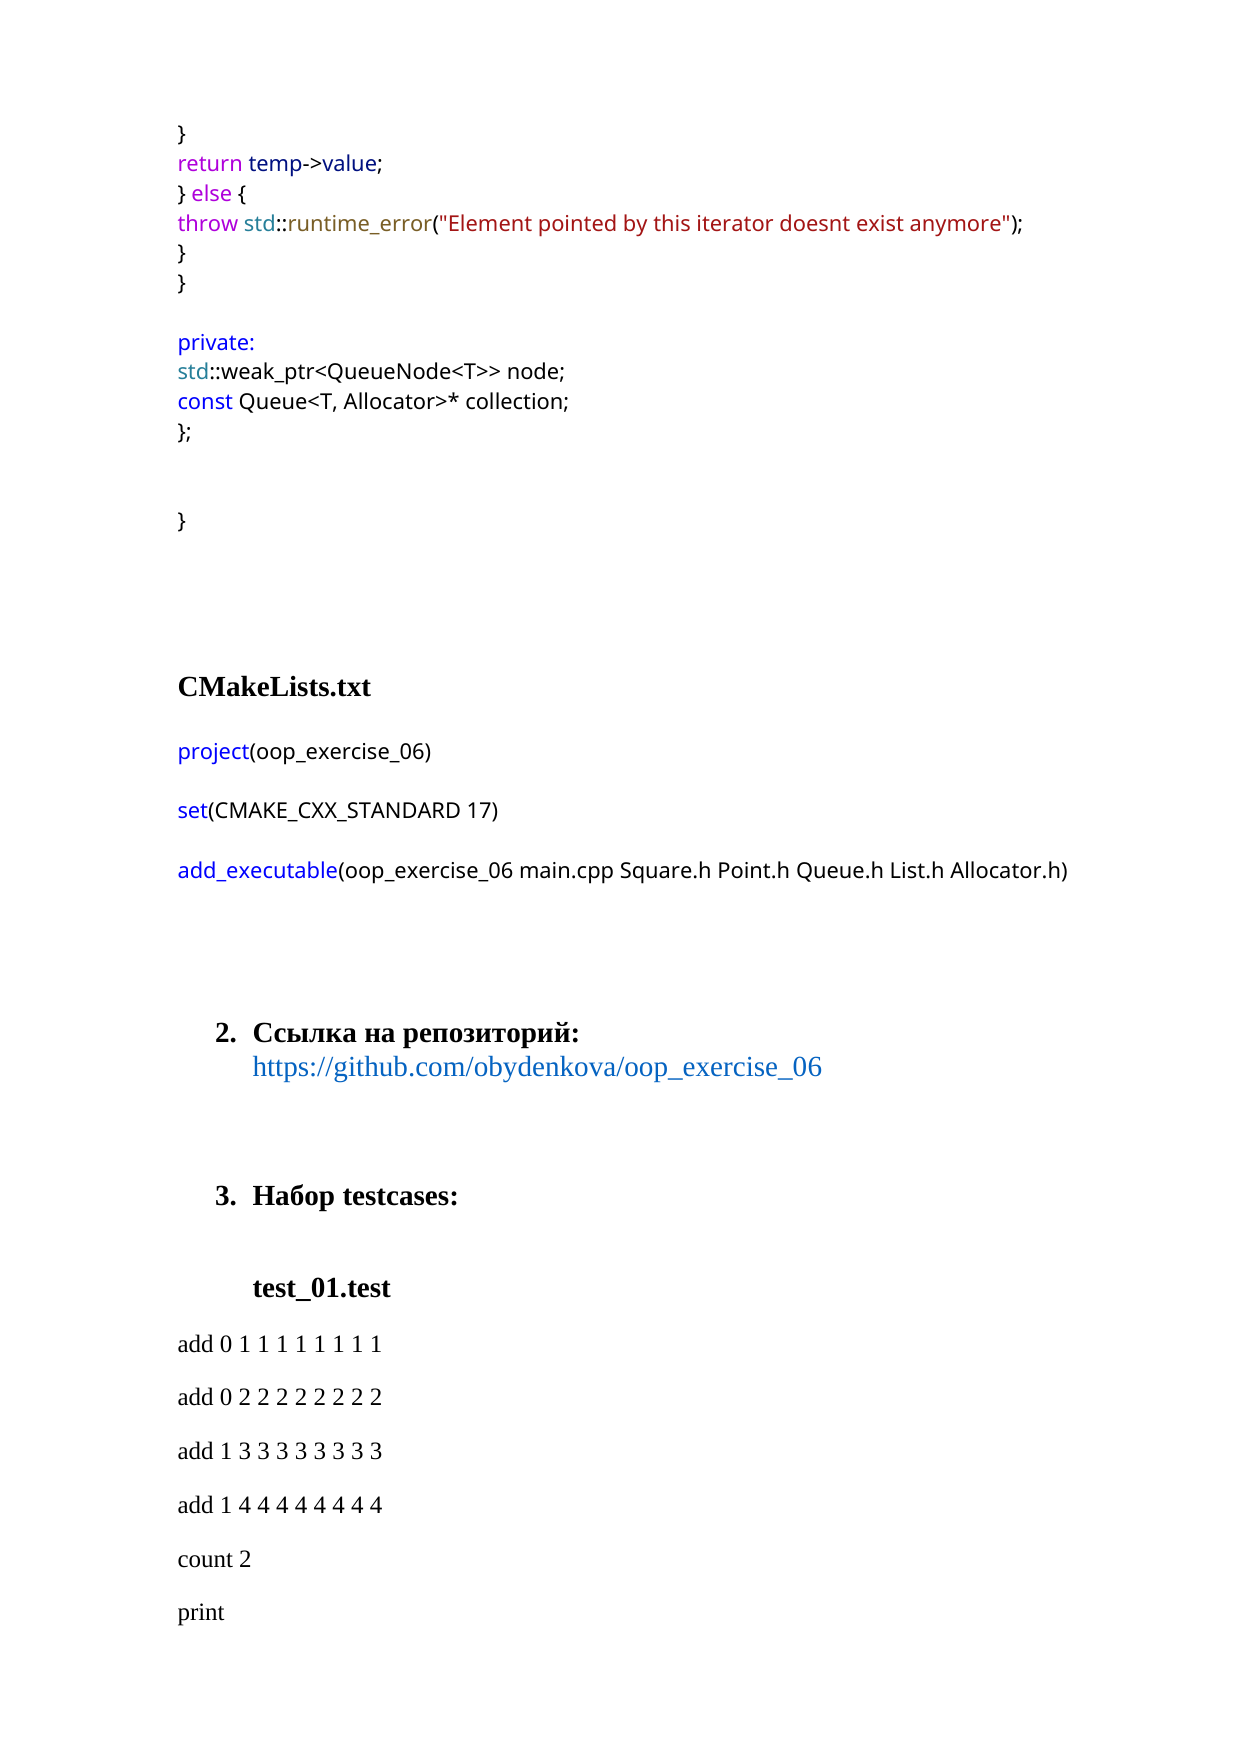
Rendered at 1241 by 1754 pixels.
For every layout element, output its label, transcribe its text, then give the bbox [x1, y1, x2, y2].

text throw std::runtime_error("Element pointed by this iterator doesnt exist anymore"); [177, 207, 1152, 237]
text } [177, 118, 1152, 148]
text return temp->value; [177, 148, 1152, 178]
text add 0 1 1 1 1 1 1 1 1 [177, 1329, 1152, 1357]
text project(oop_exercise_06) [177, 736, 1152, 766]
text const Queue<T, Allocator>* collection; [177, 386, 1152, 416]
text count 2 [177, 1544, 1152, 1572]
text print [177, 1597, 1152, 1626]
list Ссылка на репозиторий: [215, 1015, 1152, 1049]
text set(CMAKE_CXX_STANDARD 17) [177, 795, 1152, 825]
text CMakeLists.txt [177, 669, 1152, 736]
text } [177, 505, 1152, 535]
text add 1 4 4 4 4 4 4 4 4 [177, 1490, 1152, 1519]
list test_01.test [215, 1270, 1152, 1304]
text add 0 2 2 2 2 2 2 2 2 [177, 1382, 1152, 1411]
text add_executable(oop_exercise_06 main.cpp Square.h Point.h Queue.h List.h Allocator.h) [177, 855, 1152, 885]
text }; [177, 416, 1152, 446]
text } [177, 237, 1152, 267]
text } [177, 267, 1152, 297]
text add 1 3 3 3 3 3 3 3 3 [177, 1436, 1152, 1465]
list Набор testcases: [215, 1178, 1152, 1212]
text private: [177, 327, 1152, 356]
text std::weak_ptr<QueueNode<T>> node; [177, 356, 1152, 386]
text https://github.com/obydenkova/oop_exercise_06 [252, 1049, 1152, 1082]
text } else { [177, 178, 1152, 207]
